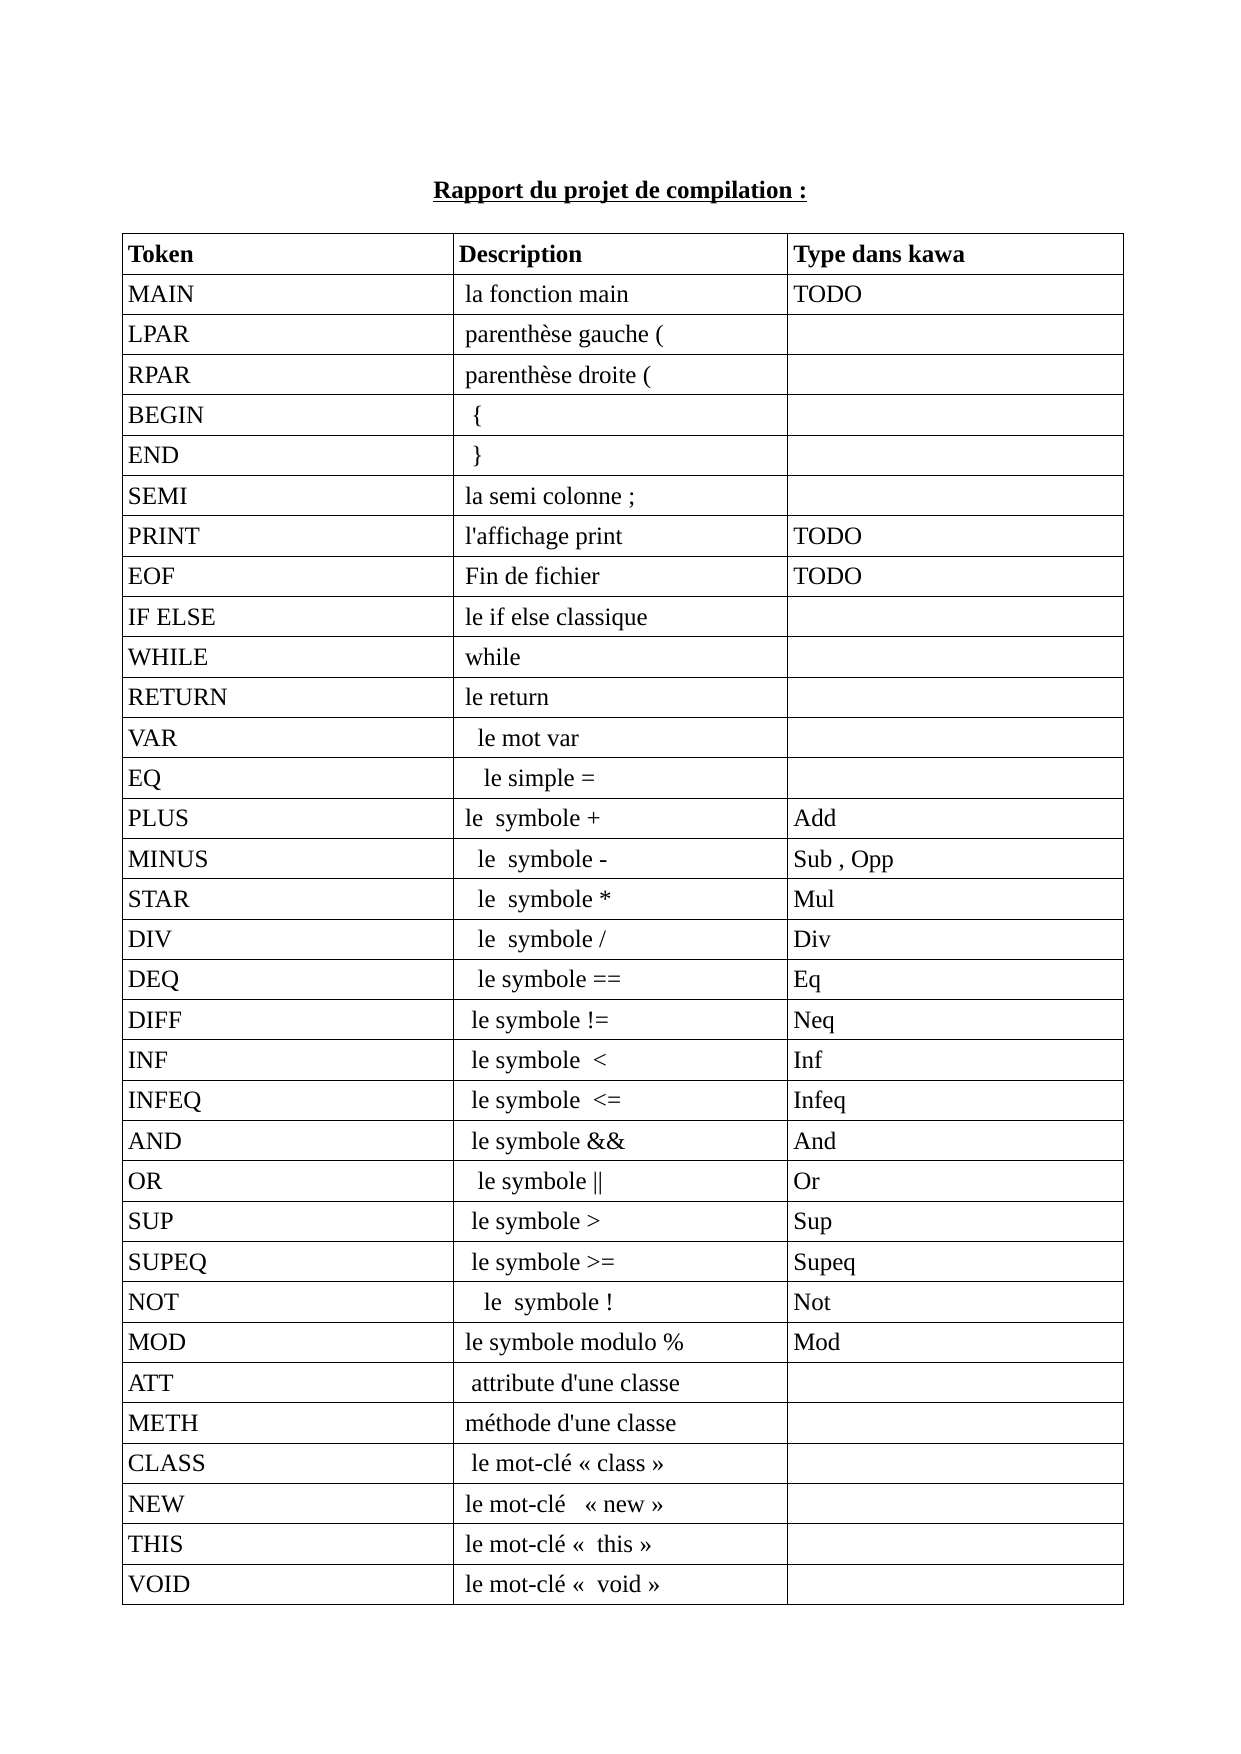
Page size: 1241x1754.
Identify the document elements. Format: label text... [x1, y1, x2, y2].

table_cell } [454, 436, 787, 475]
table_cell [788, 315, 1123, 354]
table_cell Eq [788, 960, 1123, 999]
table_cell Mul [788, 879, 1123, 918]
table_cell SEMI [123, 476, 453, 515]
table_cell ATT [123, 1363, 453, 1402]
table_cell Sup [788, 1202, 1123, 1241]
table_cell RETURN [123, 678, 453, 717]
table_cell WHILE [123, 637, 453, 677]
table_cell l'affichage print [454, 516, 787, 556]
table_cell { [454, 395, 787, 435]
table_cell le mot-clé « class » [454, 1444, 787, 1483]
table_cell SUP [123, 1202, 453, 1241]
table_cell le return [454, 678, 787, 717]
table_cell DEQ [123, 960, 453, 999]
table_cell [788, 355, 1123, 394]
table_cell [788, 1484, 1123, 1523]
table_cell le symbole != [454, 1000, 787, 1039]
table_cell MOD [123, 1323, 453, 1362]
table_cell la semi colonne ; [454, 476, 787, 515]
table_cell RPAR [123, 355, 453, 394]
table_cell le if else classique [454, 597, 787, 636]
table_cell Not [788, 1282, 1123, 1322]
table_cell [788, 718, 1123, 757]
table_cell IF ELSE [123, 597, 453, 636]
table_cell attribute d'une classe [454, 1363, 787, 1402]
table_cell [788, 1524, 1123, 1563]
table_cell le symbole < [454, 1040, 787, 1080]
table_cell Supeq [788, 1242, 1123, 1281]
table_cell le mot-clé « new » [454, 1484, 787, 1523]
table_cell OR [123, 1161, 453, 1201]
table_cell END [123, 436, 453, 475]
table_cell parenthèse gauche ( [454, 315, 787, 354]
table_cell [788, 678, 1123, 717]
table_cell le simple = [454, 758, 787, 797]
table_cell Fin de fichier [454, 557, 787, 596]
table_cell Neq [788, 1000, 1123, 1039]
table_cell le symbole + [454, 799, 787, 838]
table_cell le symbole <= [454, 1081, 787, 1120]
table_cell VAR [123, 718, 453, 757]
table_cell le symbole || [454, 1161, 787, 1201]
table_cell le symbole && [454, 1121, 787, 1160]
table_cell parenthèse droite ( [454, 355, 787, 394]
table_cell METH [123, 1403, 453, 1442]
table_header Type dans kawa [788, 234, 1123, 273]
table_cell Or [788, 1161, 1123, 1201]
table_cell Inf [788, 1040, 1123, 1080]
table_cell [788, 1363, 1123, 1402]
table_cell [788, 1444, 1123, 1483]
table_cell INFEQ [123, 1081, 453, 1120]
table_cell NOT [123, 1282, 453, 1322]
table_header Token [123, 234, 453, 273]
table_cell [788, 758, 1123, 797]
table_cell [788, 637, 1123, 677]
table_cell [788, 395, 1123, 435]
table_cell TODO [788, 557, 1123, 596]
table_cell TODO [788, 275, 1123, 314]
table_cell Infeq [788, 1081, 1123, 1120]
table_cell [788, 1565, 1123, 1604]
table_cell le symbole > [454, 1202, 787, 1241]
table_cell le symbole ! [454, 1282, 787, 1322]
table_cell le mot-clé « void » [454, 1565, 787, 1604]
table_cell VOID [123, 1565, 453, 1604]
table_cell EQ [123, 758, 453, 797]
text Rapport du projet de compilation : [118, 176, 1122, 204]
table_cell INF [123, 1040, 453, 1080]
table_cell Div [788, 920, 1123, 959]
table_cell le mot-clé « this » [454, 1524, 787, 1563]
table_cell DIFF [123, 1000, 453, 1039]
table_cell méthode d'une classe [454, 1403, 787, 1442]
table_cell le mot var [454, 718, 787, 757]
table_cell LPAR [123, 315, 453, 354]
table_cell TODO [788, 516, 1123, 556]
table_cell la fonction main [454, 275, 787, 314]
table_cell PLUS [123, 799, 453, 838]
table_cell NEW [123, 1484, 453, 1523]
table_cell le symbole == [454, 960, 787, 999]
table_cell And [788, 1121, 1123, 1160]
table_cell [788, 436, 1123, 475]
table_cell CLASS [123, 1444, 453, 1483]
table_cell PRINT [123, 516, 453, 556]
table_cell BEGIN [123, 395, 453, 435]
table_cell SUPEQ [123, 1242, 453, 1281]
table_cell Add [788, 799, 1123, 838]
table_cell STAR [123, 879, 453, 918]
table_cell DIV [123, 920, 453, 959]
table_cell [788, 1403, 1123, 1442]
table_cell MAIN [123, 275, 453, 314]
table_cell MINUS [123, 839, 453, 878]
table_cell le symbole >= [454, 1242, 787, 1281]
table_cell [788, 476, 1123, 515]
table_cell EOF [123, 557, 453, 596]
table_cell [788, 597, 1123, 636]
table_cell le symbole * [454, 879, 787, 918]
table_cell le symbole / [454, 920, 787, 959]
table_cell AND [123, 1121, 453, 1160]
table_cell THIS [123, 1524, 453, 1563]
table_header Description [454, 234, 787, 273]
table_cell le symbole modulo % [454, 1323, 787, 1362]
table_cell while [454, 637, 787, 677]
table_cell Mod [788, 1323, 1123, 1362]
table_cell Sub , Opp [788, 839, 1123, 878]
table_cell le symbole - [454, 839, 787, 878]
